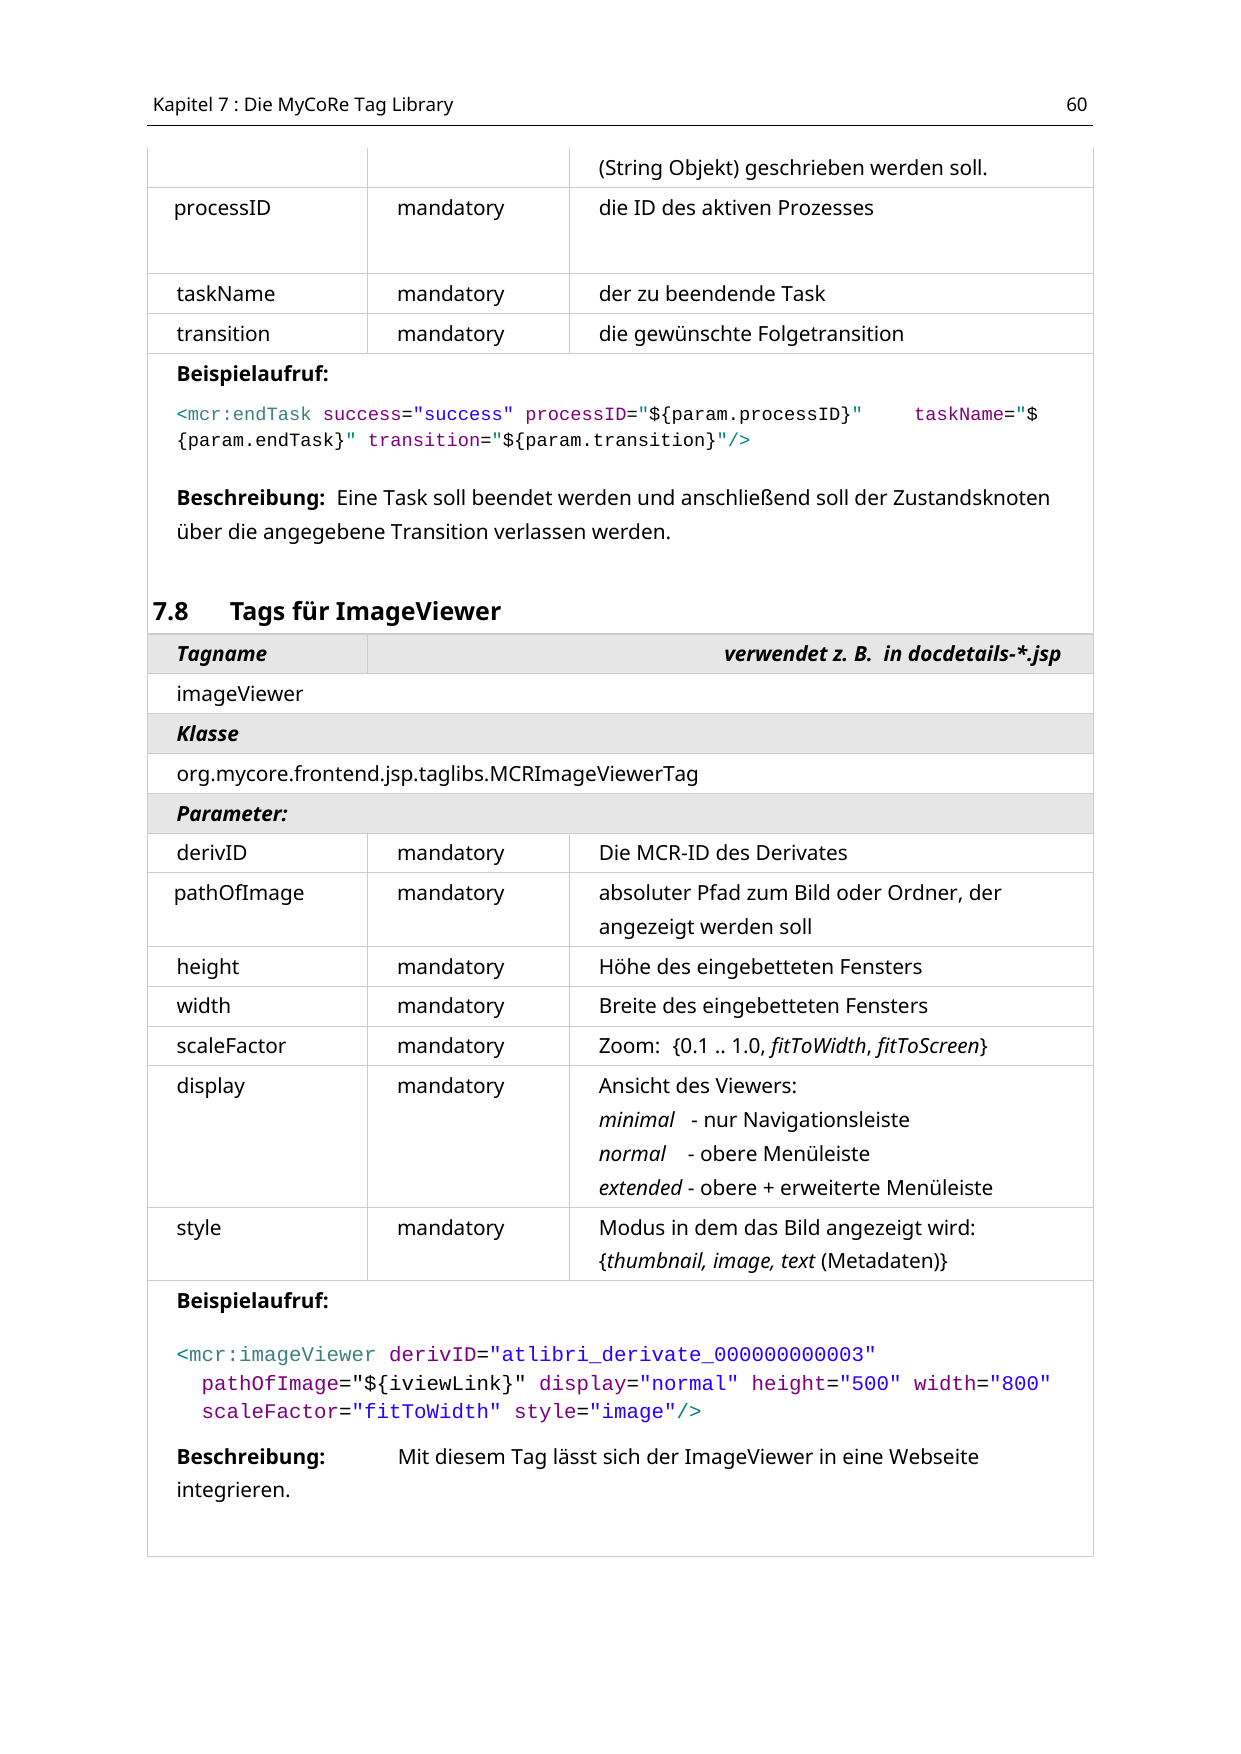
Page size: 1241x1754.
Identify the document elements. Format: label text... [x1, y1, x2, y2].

table_cell Ansicht des Viewers: minimal - nur Navigationsleiste normal - obere Menüleiste extended - obere + erweiterte Menüleiste [570, 1066, 1093, 1207]
table_cell imageViewer [148, 674, 1093, 713]
table_cell mandatory [368, 873, 569, 946]
table_cell die gewünschte Folgetransition [570, 314, 1093, 353]
table_cell Breite des eingebetteten Fensters [570, 987, 1093, 1026]
table_cell Zoom: {0.1 .. 1.0, fitToWidth, fitToScreen} [570, 1027, 1093, 1065]
table_cell style [148, 1208, 367, 1280]
table_cell mandatory [368, 274, 569, 313]
table_cell Beispielaufruf: <mcr:imageViewer derivID="atlibri_derivate_000000000003" pathOfImage="${iviewLink}" display="normal" height="500" width="800" scaleFactor="fitToWidth" style="image"/> Beschreibung: Mit diesem Tag lässt sich der ImageViewer in eine Webseite integrieren. [148, 1281, 1093, 1556]
table_cell org.mycore.frontend.jsp.taglibs.MCRImageViewerTag [148, 754, 1093, 793]
table_cell transition [148, 314, 367, 353]
table_header verwendet z. B. in docdetails-*.jsp [368, 635, 1093, 673]
table_cell Höhe des eingebetteten Fensters [570, 947, 1093, 986]
table_cell [148, 148, 367, 187]
table_cell mandatory [368, 1027, 569, 1065]
table_cell derivID [148, 834, 367, 872]
table_cell Modus in dem das Bild angezeigt wird: {thumbnail, image, text (Metadaten)} [570, 1208, 1093, 1280]
table_cell Die MCR-ID des Derivates [570, 834, 1093, 872]
table_cell mandatory [368, 987, 569, 1026]
table_cell taskName [148, 274, 367, 313]
table_cell (String Objekt) geschrieben werden soll. [570, 148, 1093, 187]
table_cell die ID des aktiven Prozesses [570, 188, 1093, 273]
table_cell mandatory [368, 834, 569, 872]
table_cell der zu beendende Task [570, 274, 1093, 313]
table_cell absoluter Pfad zum Bild oder Ordner, der angezeigt werden soll [570, 873, 1093, 946]
table_header Tagname [148, 635, 367, 673]
table_cell scaleFactor [148, 1027, 367, 1065]
table_cell Klasse [148, 714, 1093, 753]
table_cell Beispielaufruf: <mcr:endTask success="success" processID="${param.processID}" taskName="${param.endTask}" transition="${param.transition}"/> Beschreibung: Eine Task soll beendet werden und anschließend soll der Zustandsknoten über die angegebene Transition verlassen werden. Tags für ImageViewer [148, 354, 1093, 633]
table_cell processID [148, 188, 367, 273]
table_cell mandatory [368, 188, 569, 273]
table_cell [368, 148, 569, 187]
table_cell mandatory [368, 1066, 569, 1207]
table_cell mandatory [368, 314, 569, 353]
table_cell display [148, 1066, 367, 1207]
table_cell Parameter: [148, 794, 1093, 833]
table_cell pathOfImage [148, 873, 367, 946]
table_cell height [148, 947, 367, 986]
table_cell width [148, 987, 367, 1026]
table_cell mandatory [368, 947, 569, 986]
table_cell mandatory [368, 1208, 569, 1280]
